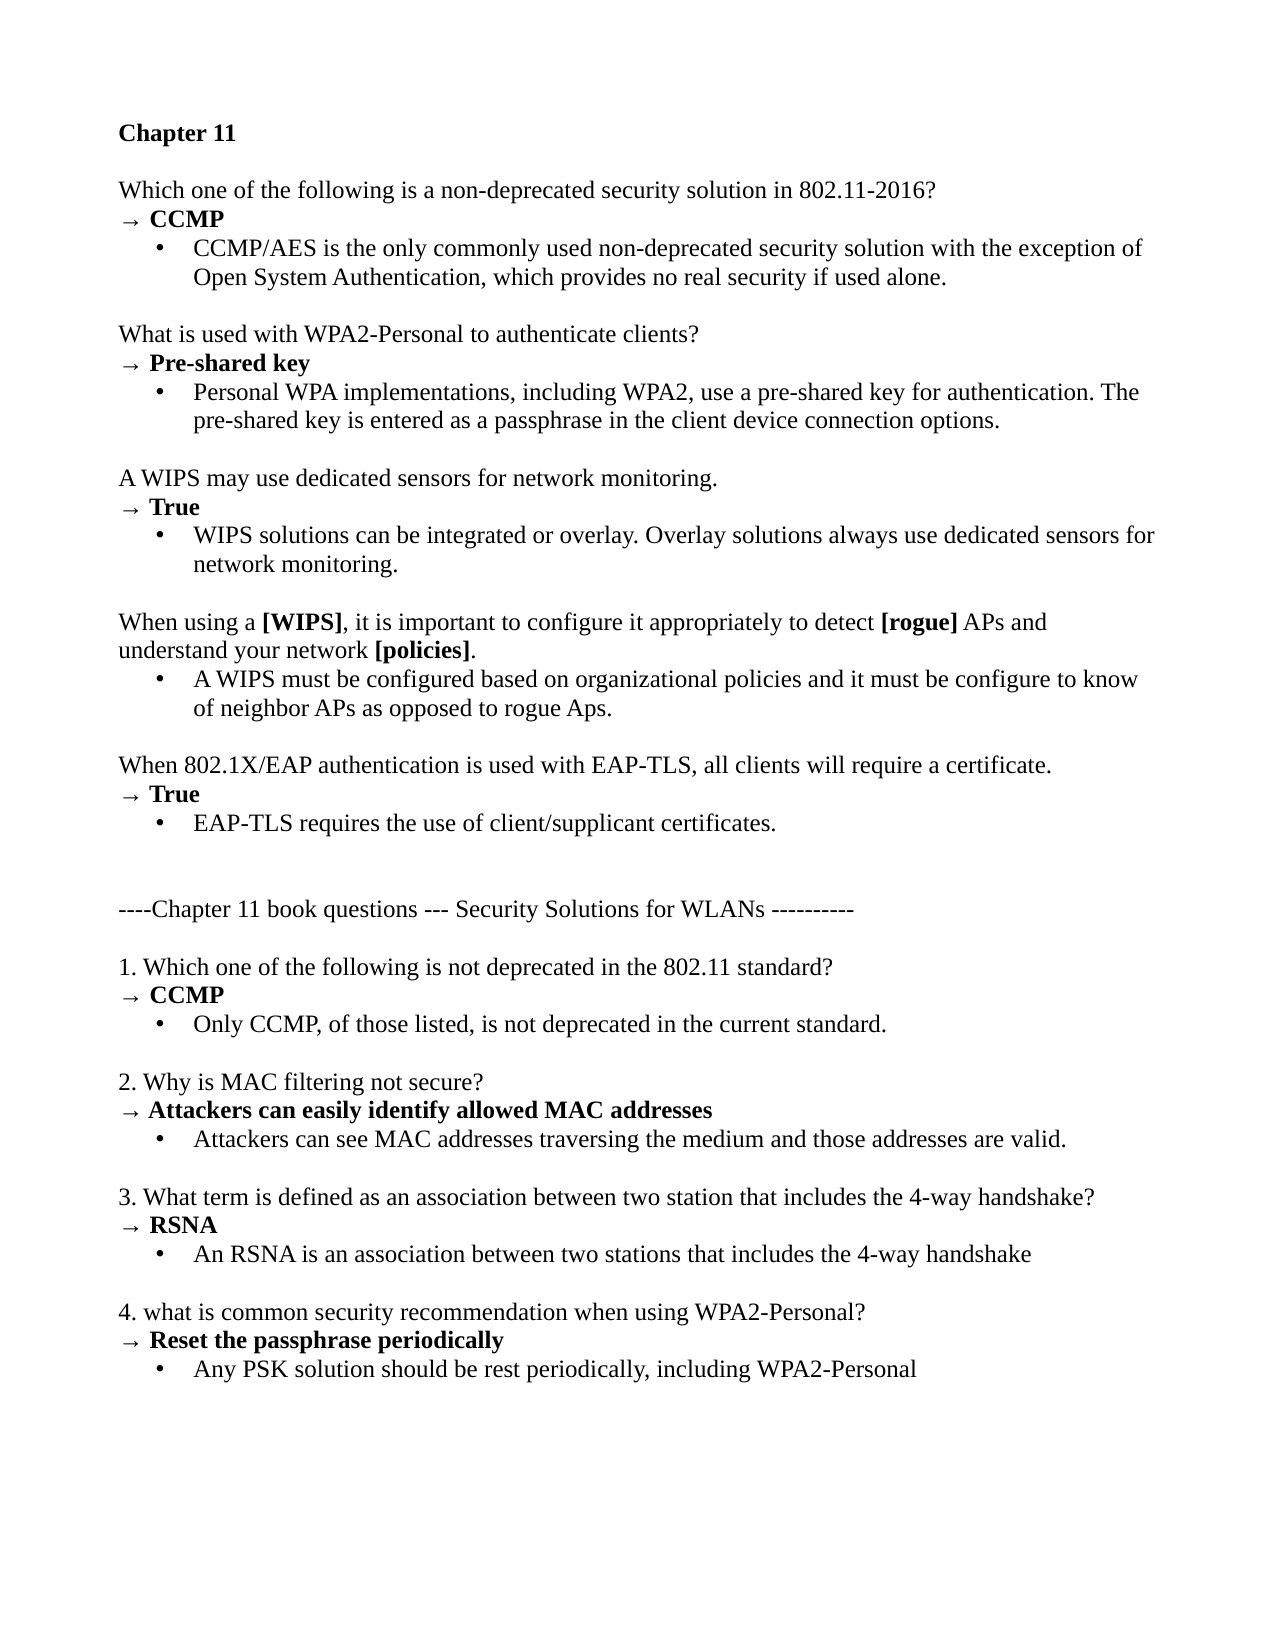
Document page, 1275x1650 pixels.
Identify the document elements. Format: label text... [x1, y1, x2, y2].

text 4. what is common security recommendation when using WPA2-Personal? [118, 1297, 1157, 1326]
text → Attackers can easily identify allowed MAC addresses [118, 1096, 1157, 1124]
text Chapter 11 [118, 118, 1157, 147]
text → CCMP [118, 204, 1157, 233]
text → Reset the passphrase periodically [118, 1326, 1157, 1354]
text When using a [WIPS], it is important to configure it appropriately to detect [rogue] APs and understand your network [policies]. [118, 607, 1157, 664]
text → RSNA [118, 1211, 1157, 1239]
text → True [118, 492, 1157, 521]
list Personal WPA implementations, including WPA2, use a pre-shared key for authentication. The pre-shared key is entered as a passphrase in the client device connection options. [156, 377, 1157, 434]
text When 802.1X/EAP authentication is used with EAP-TLS, all clients will require a certificate. [118, 751, 1157, 779]
list WIPS solutions can be integrated or overlay. Overlay solutions always use dedicated sensors for network monitoring. [156, 521, 1157, 578]
list Any PSK solution should be rest periodically, including WPA2-Personal [156, 1354, 1157, 1383]
list EAP-TLS requires the use of client/supplicant certificates. [156, 808, 1157, 837]
list CCMP/AES is the only commonly used non-deprecated security solution with the exception of Open System Authentication, which provides no real security if used alone. [156, 233, 1157, 291]
list A WIPS must be configured based on organizational policies and it must be configure to know of neighbor APs as opposed to rogue Aps. [156, 664, 1157, 722]
text What is used with WPA2-Personal to authenticate clients? [118, 319, 1157, 348]
list Attackers can see MAC addresses traversing the medium and those addresses are valid. [156, 1124, 1157, 1153]
list Only CCMP, of those listed, is not deprecated in the current standard. [156, 1009, 1157, 1038]
text → True [118, 779, 1157, 808]
text → Pre-shared key [118, 348, 1157, 377]
list An RSNA is an association between two stations that includes the 4-way handshake [156, 1239, 1157, 1268]
text A WIPS may use dedicated sensors for network monitoring. [118, 463, 1157, 492]
text 3. What term is defined as an association between two station that includes the 4-way handshake? [118, 1182, 1157, 1211]
text 1. Which one of the following is not deprecated in the 802.11 standard? [118, 952, 1157, 981]
text Which one of the following is a non-deprecated security solution in 802.11-2016? [118, 176, 1157, 204]
text 2. Why is MAC filtering not secure? [118, 1067, 1157, 1096]
text ----Chapter 11 book questions --- Security Solutions for WLANs ---------- [118, 894, 1157, 923]
text → CCMP [118, 981, 1157, 1009]
